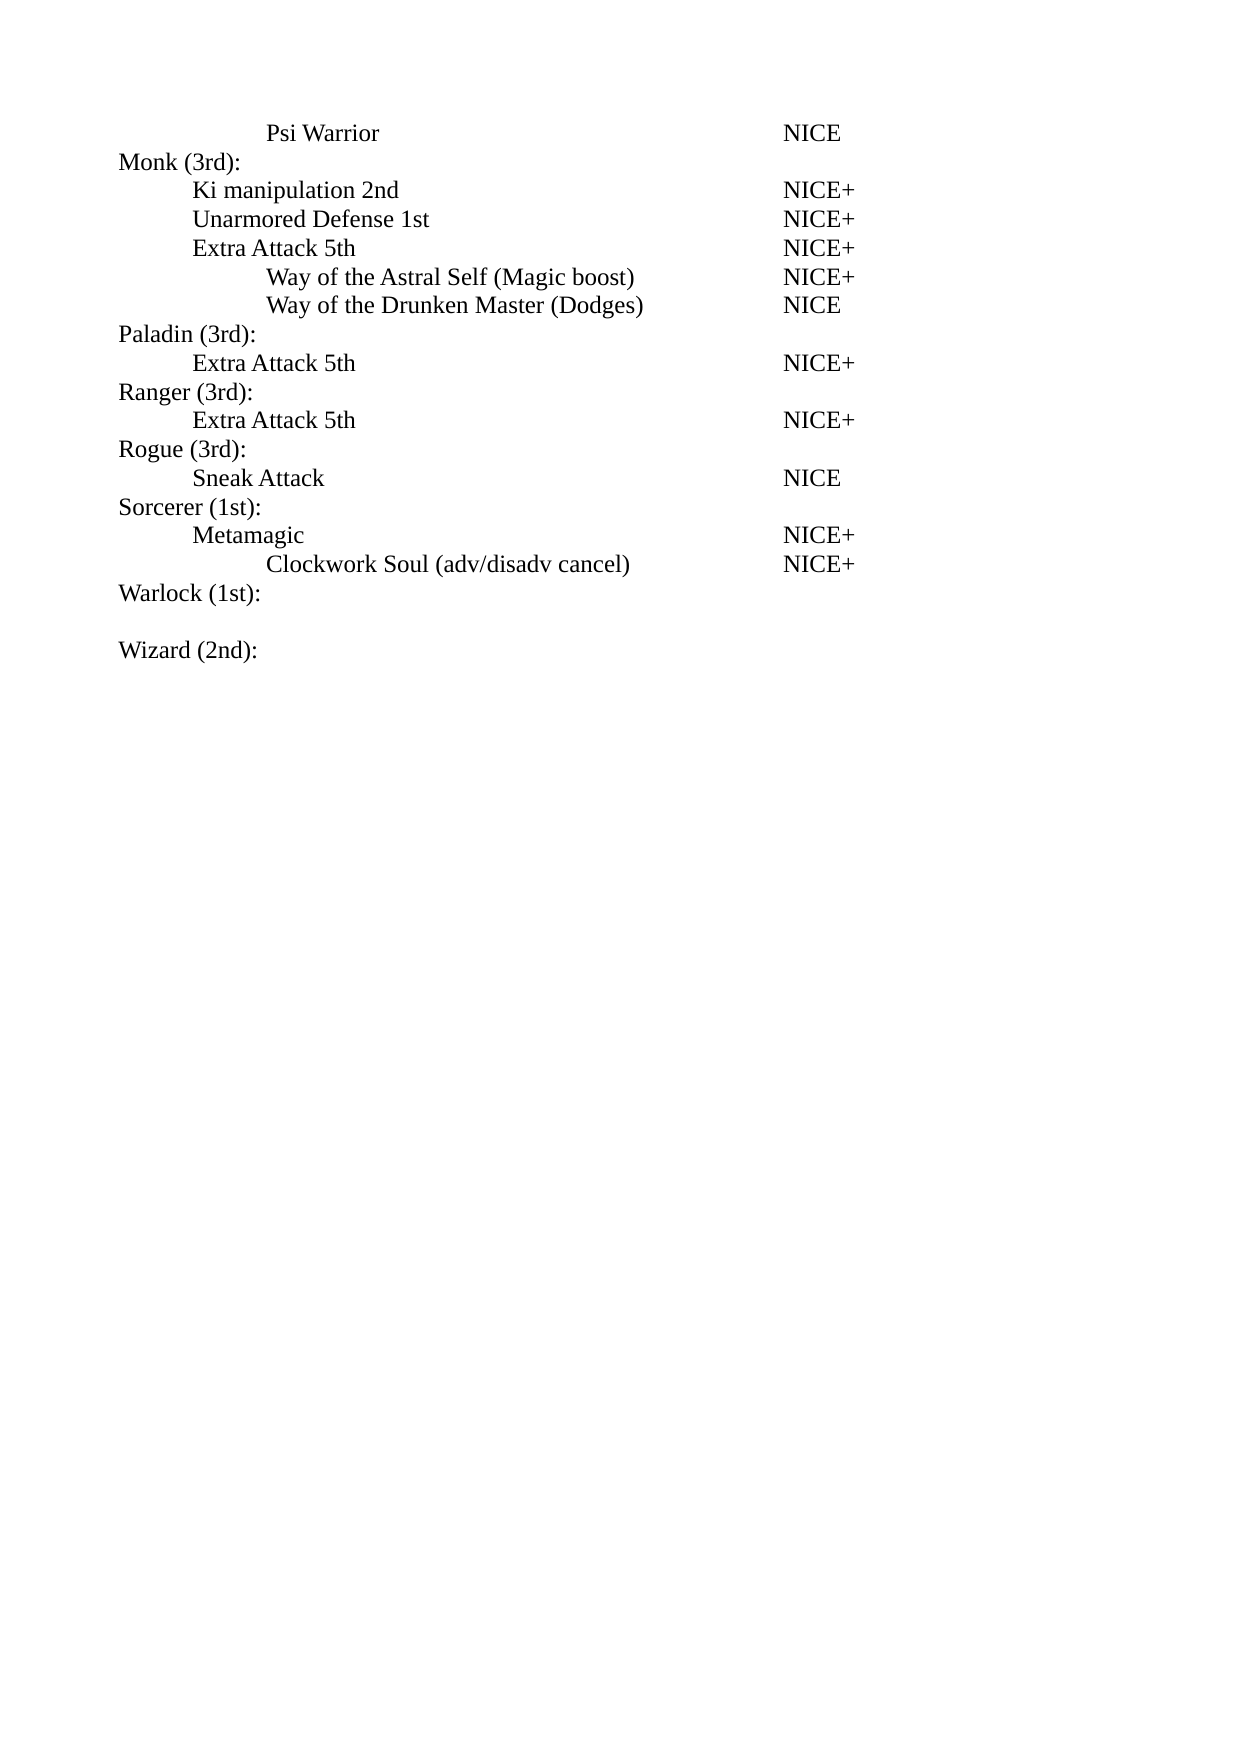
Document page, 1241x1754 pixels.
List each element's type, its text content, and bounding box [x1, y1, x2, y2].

text Ki manipulation 2nd NICE+ [118, 176, 1122, 204]
text Ranger (3rd): [118, 377, 1122, 406]
text Wizard (2nd): [118, 636, 1122, 664]
text Warlock (1st): [118, 578, 1122, 607]
text Monk (3rd): [118, 147, 1122, 176]
text Clockwork Soul (adv/disadv cancel) NICE+ [118, 549, 1122, 578]
text Rogue (3rd): [118, 434, 1122, 463]
text Sorcerer (1st): [118, 492, 1122, 521]
text Psi Warrior NICE [118, 118, 1122, 147]
text Unarmored Defense 1st NICE+ [118, 204, 1122, 233]
text Extra Attack 5th NICE+ [118, 233, 1122, 262]
text Way of the Drunken Master (Dodges) NICE [118, 291, 1122, 319]
text Way of the Astral Self (Magic boost) NICE+ [118, 262, 1122, 291]
text Sneak Attack NICE [118, 463, 1122, 492]
text Extra Attack 5th NICE+ [118, 348, 1122, 377]
text Metamagic NICE+ [118, 521, 1122, 549]
text Extra Attack 5th NICE+ [118, 406, 1122, 434]
text Paladin (3rd): [118, 319, 1122, 348]
